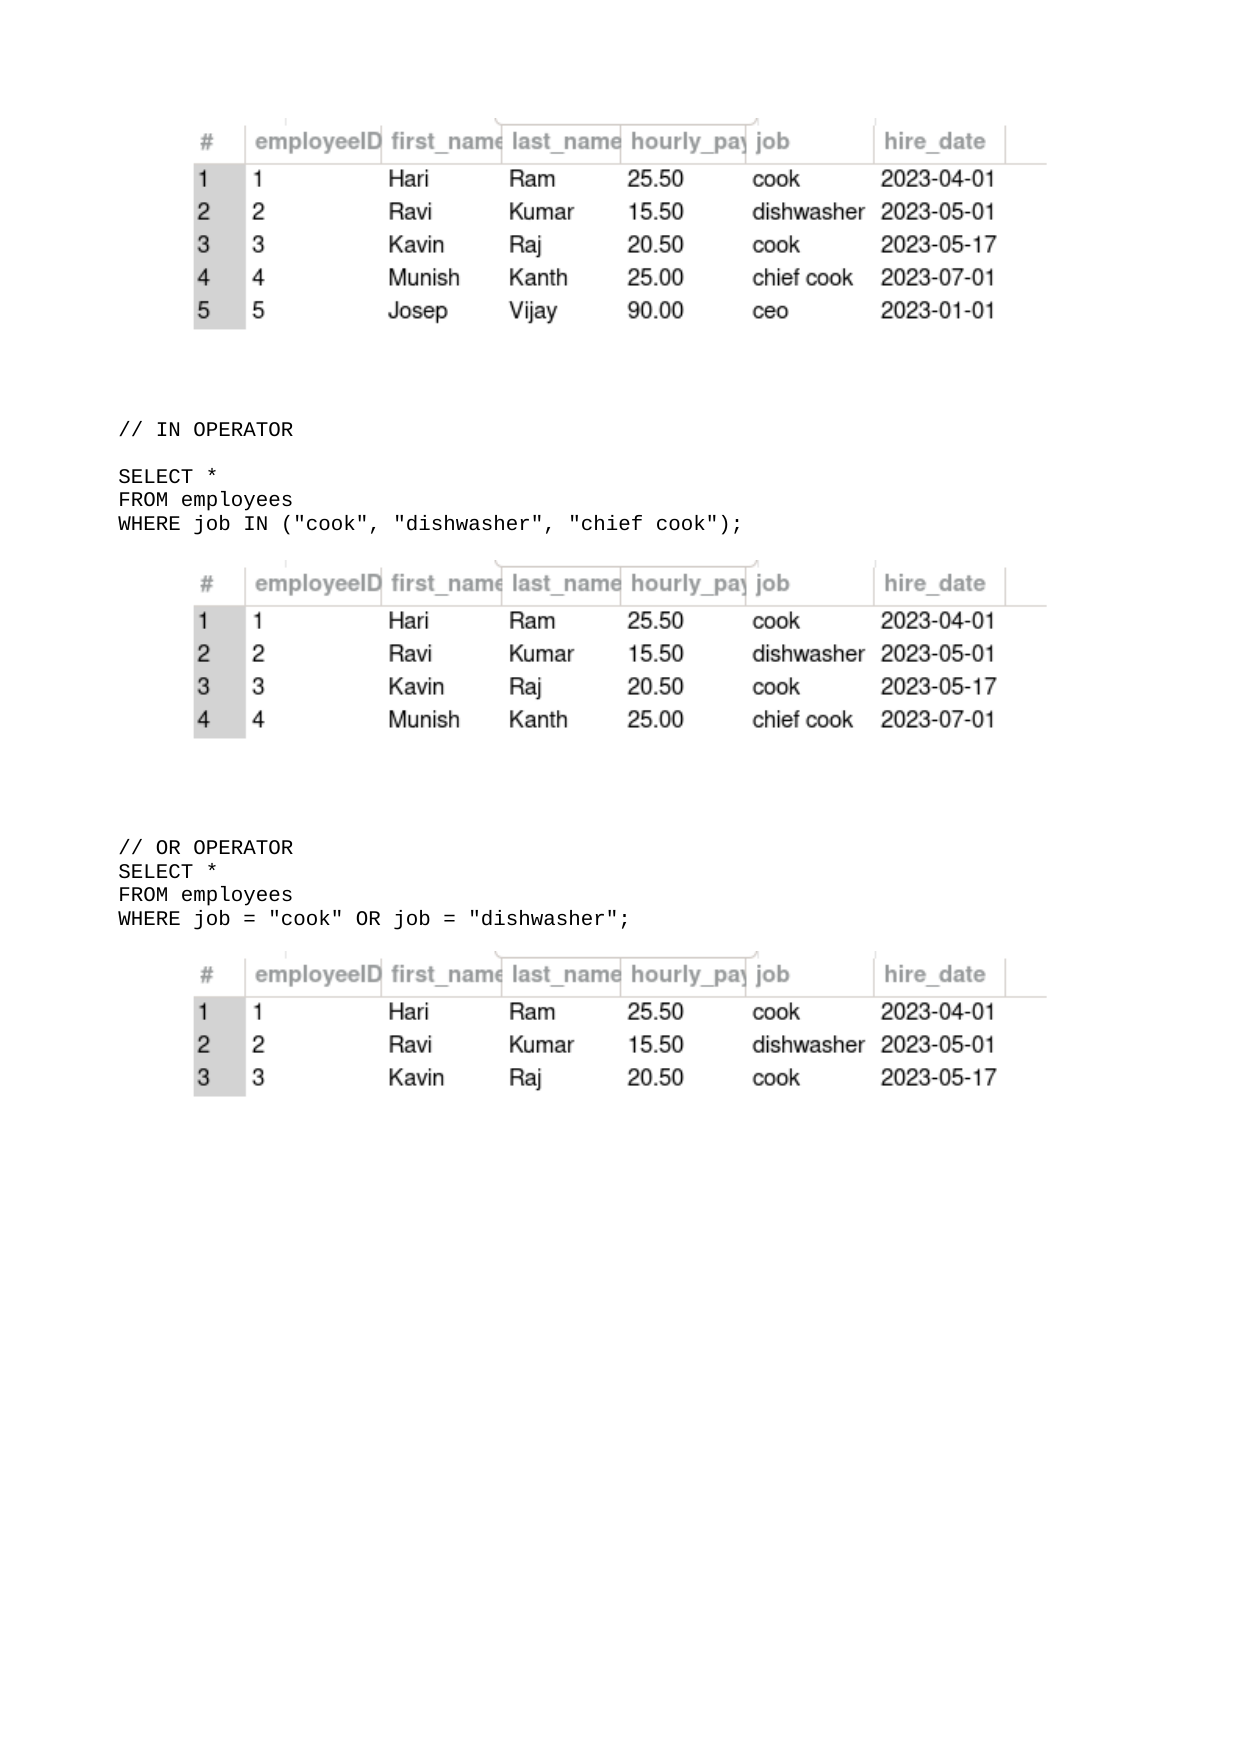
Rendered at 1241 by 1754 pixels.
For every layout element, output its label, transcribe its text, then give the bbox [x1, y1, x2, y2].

text FROM employees [118, 489, 1122, 513]
text WHERE job IN ("cook", "dishwasher", "chief cook"); [118, 513, 1122, 537]
picture [193, 560, 1047, 814]
text // OR OPERATOR [118, 837, 1122, 861]
picture [193, 951, 1047, 1205]
text SELECT * [118, 466, 1122, 489]
text // IN OPERATOR [118, 418, 1122, 442]
text WHERE job = "cook" OR job = "dishwasher"; [118, 908, 1122, 932]
picture [193, 118, 1047, 372]
text FROM employees [118, 884, 1122, 908]
text SELECT * [118, 861, 1122, 884]
